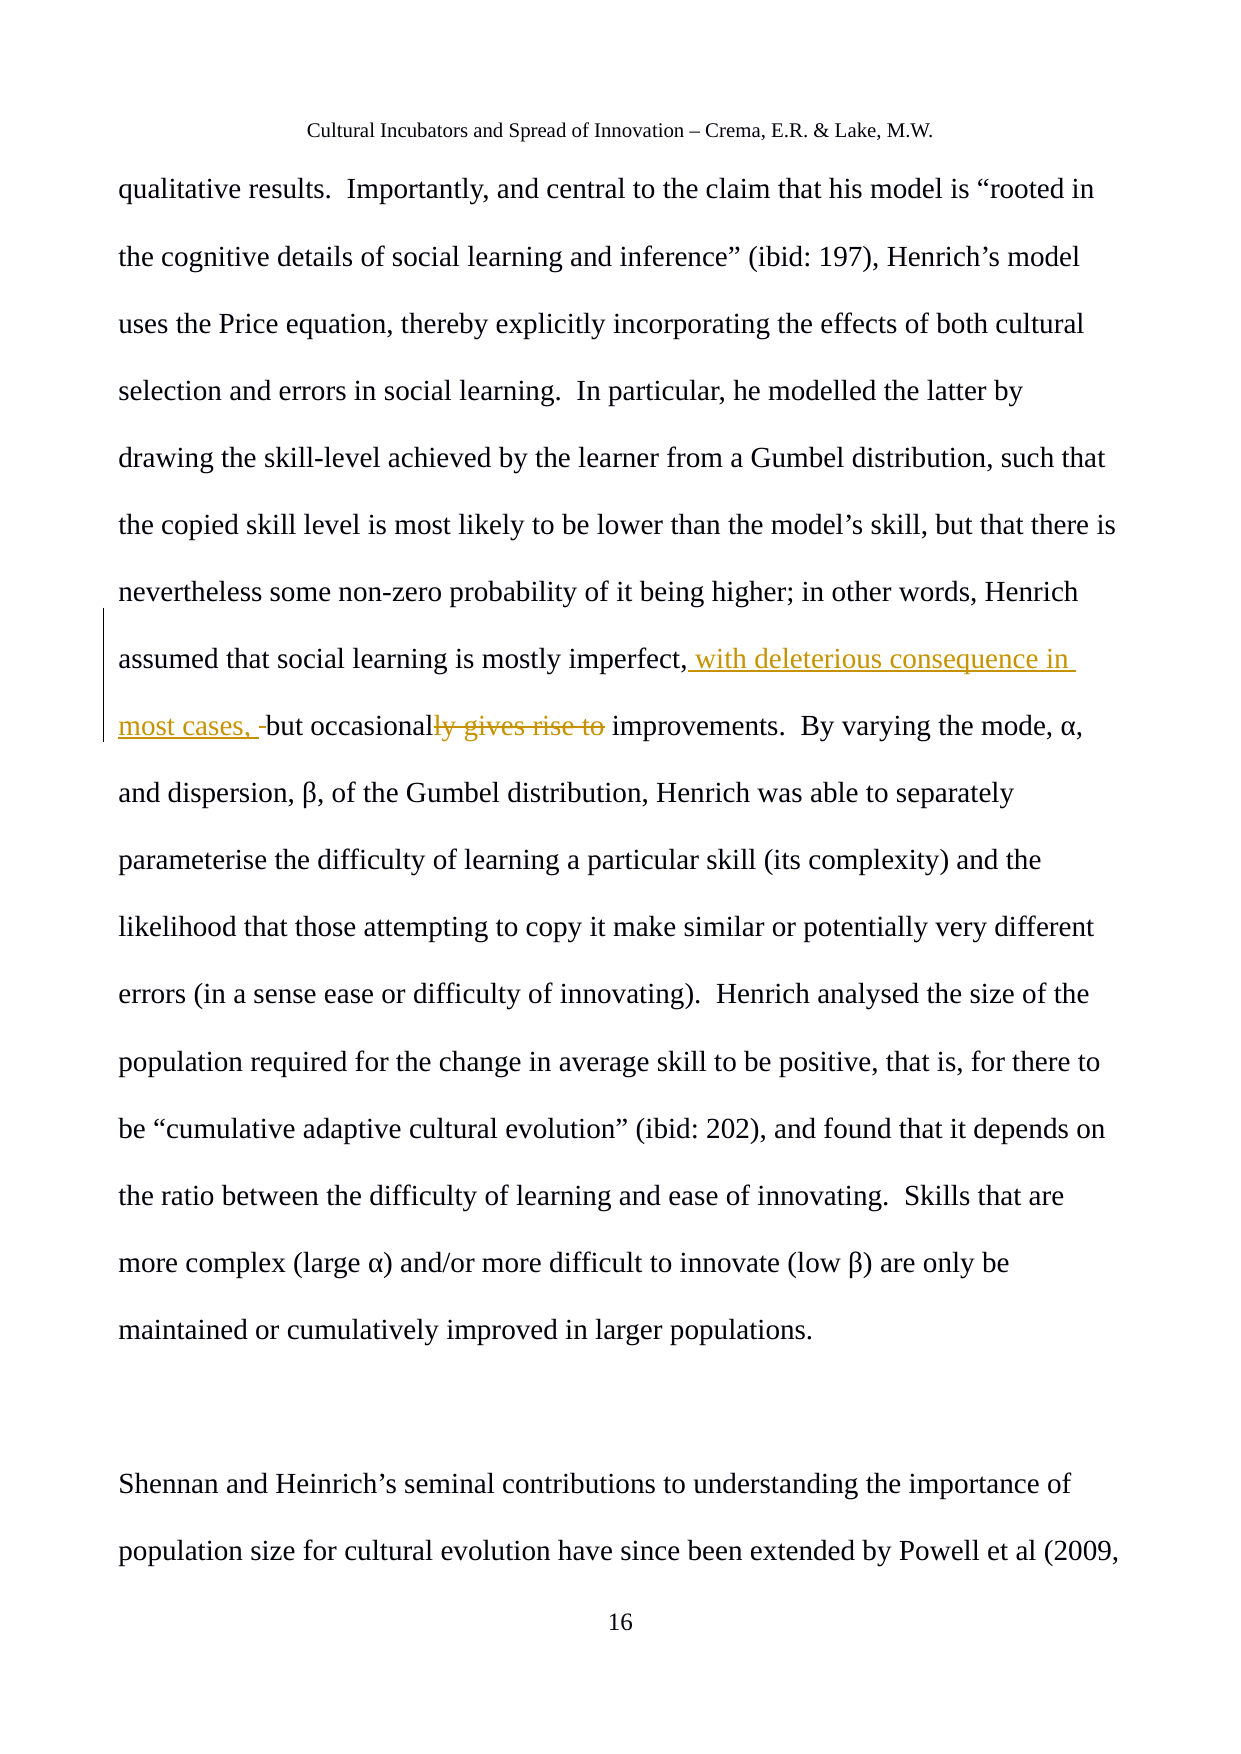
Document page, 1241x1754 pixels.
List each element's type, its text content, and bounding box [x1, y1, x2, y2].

text qualitative results. Importantly, and central to the claim that his model is “rooted in the cognitive details of social learning and inference” (ibid: 197), Henrich’s model uses the Price equation, thereby explicitly incorporating the effects of both cultural selection and errors in social learning. In particular, he modelled the latter by drawing the skill-level achieved by the learner from a Gumbel distribution, such that the copied skill level is most likely to be lower than the model’s skill, but that there is nevertheless some non-zero probability of it being higher; in other words, Henrich assumed that social learning is mostly imperfect, with deleterious consequence in most cases, but occasional improvements. By varying the mode, α, and dispersion, β, of the Gumbel distribution, Henrich was able to separately parameterise the difficulty of learning a particular skill (its complexity) and the likelihood that those attempting to copy it make similar or potentially very different errors (in a sense ease or difficulty of innovating). Henrich analysed the size of the population required for the change in average skill to be positive, that is, for there to be “cumulative adaptive cultural evolution” (ibid: 202), and found that it depends on the ratio between the difficulty of learning and ease of innovating. Skills that are more complex (large α) and/or more difficult to innovate (low β) are only be maintained or cumulatively improved in larger populations. [118, 172, 1122, 1346]
text Shennan and Heinrich’s seminal contributions to understanding the importance of population size for cultural evolution have since been extended by Powell et al (2009, [118, 1466, 1122, 1566]
